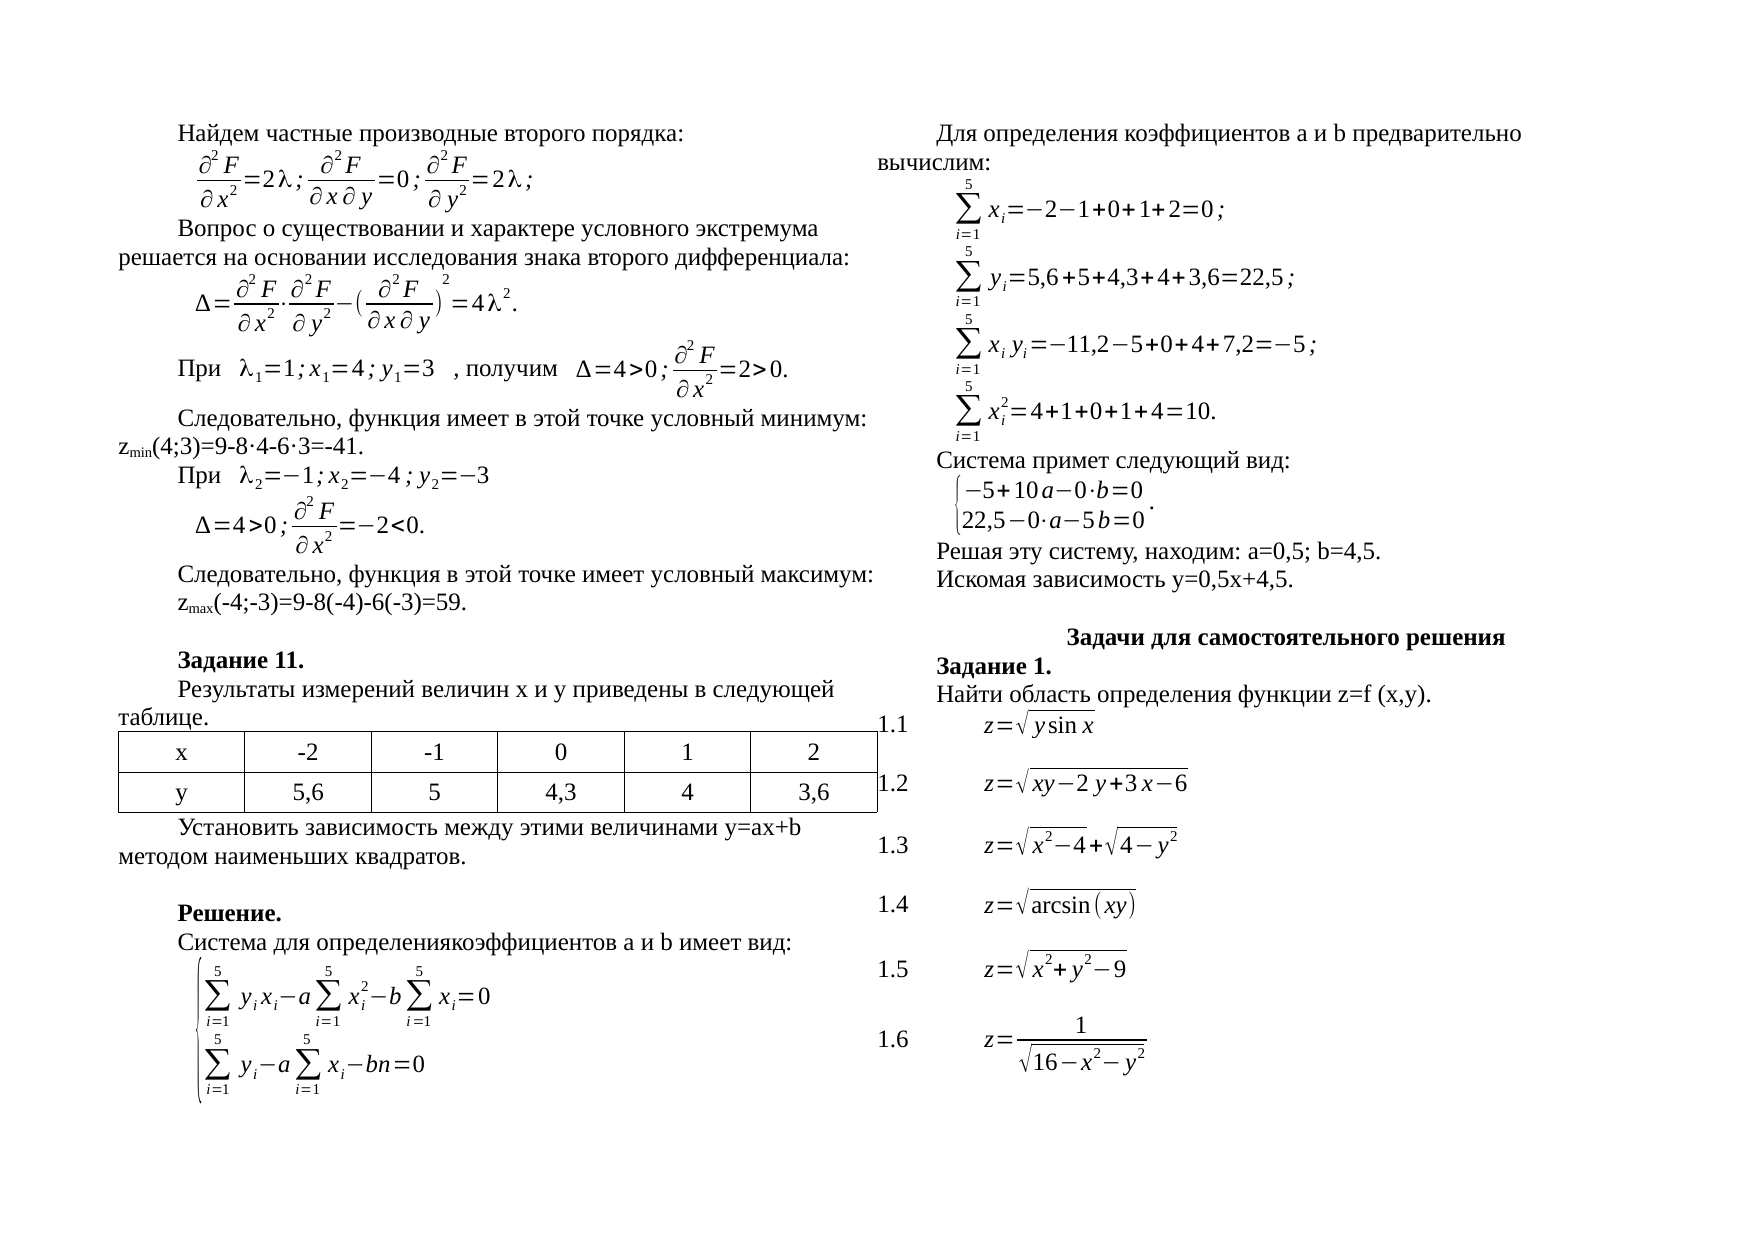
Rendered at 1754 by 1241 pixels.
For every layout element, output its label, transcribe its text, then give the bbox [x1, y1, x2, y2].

text Найдем частные производные второго порядка: [118, 118, 877, 147]
table_header -1 [372, 732, 497, 772]
table_cell 4 [625, 773, 750, 812]
text 1.1 [877, 708, 1636, 738]
table_header 0 [498, 732, 624, 772]
table_cell 3,6 [751, 773, 877, 812]
table_cell 5 [372, 773, 497, 812]
text Система примет следующий вид: [877, 445, 1636, 473]
table_header -2 [245, 732, 371, 772]
text zmax(-4;-3)=9-8(-4)-6(-3)=59. [118, 587, 877, 616]
text Следовательно, функция в этой точке имеет условный максимум: [118, 559, 877, 587]
text Искомая зависимость y=0,5x+4,5. [877, 564, 1636, 593]
text Решая эту систему, находим: a=0,5; b=4,5. [877, 536, 1636, 564]
text 1.4 [877, 888, 1636, 920]
table_header 2 [751, 732, 877, 772]
text 1.2 [878, 767, 1636, 797]
text Вопрос о существовании и характере условного экстремума решается на основании исследования знака второго дифференциала: [118, 213, 877, 270]
table_header 1 [625, 732, 750, 772]
text При [118, 460, 877, 493]
text Для определения коэффициентов a и b предварительно вычислим: [877, 118, 1636, 176]
text 1.5 [877, 949, 1636, 982]
text Задание 11. [118, 645, 877, 674]
text Задачи для самостоятельного решения [877, 622, 1636, 651]
text 1.3 [877, 826, 1636, 859]
text Найти область определения функции z=f (x,y). [877, 679, 1636, 708]
text Следовательно, функция имеет в этой точке условный минимум: zmin(4;3)=9-8·4-6·3=-41. [118, 403, 877, 460]
table_cell 4,3 [498, 773, 624, 812]
text Установить зависимость между этими величинами y=ax+b методом наименьших квадратов. [118, 813, 877, 869]
text При, получим [118, 337, 877, 403]
table_header x [119, 732, 244, 772]
text Результаты измерений величин x и y приведены в следующей таблице. [118, 674, 877, 731]
table_cell 5,6 [245, 773, 371, 812]
text Задание 1. [877, 651, 1636, 679]
text Решение. [118, 898, 877, 927]
text Система для определениякоэффициентов a и b имеет вид: [118, 927, 877, 956]
table_cell y [119, 773, 244, 812]
text 1.6 [877, 1011, 1636, 1076]
